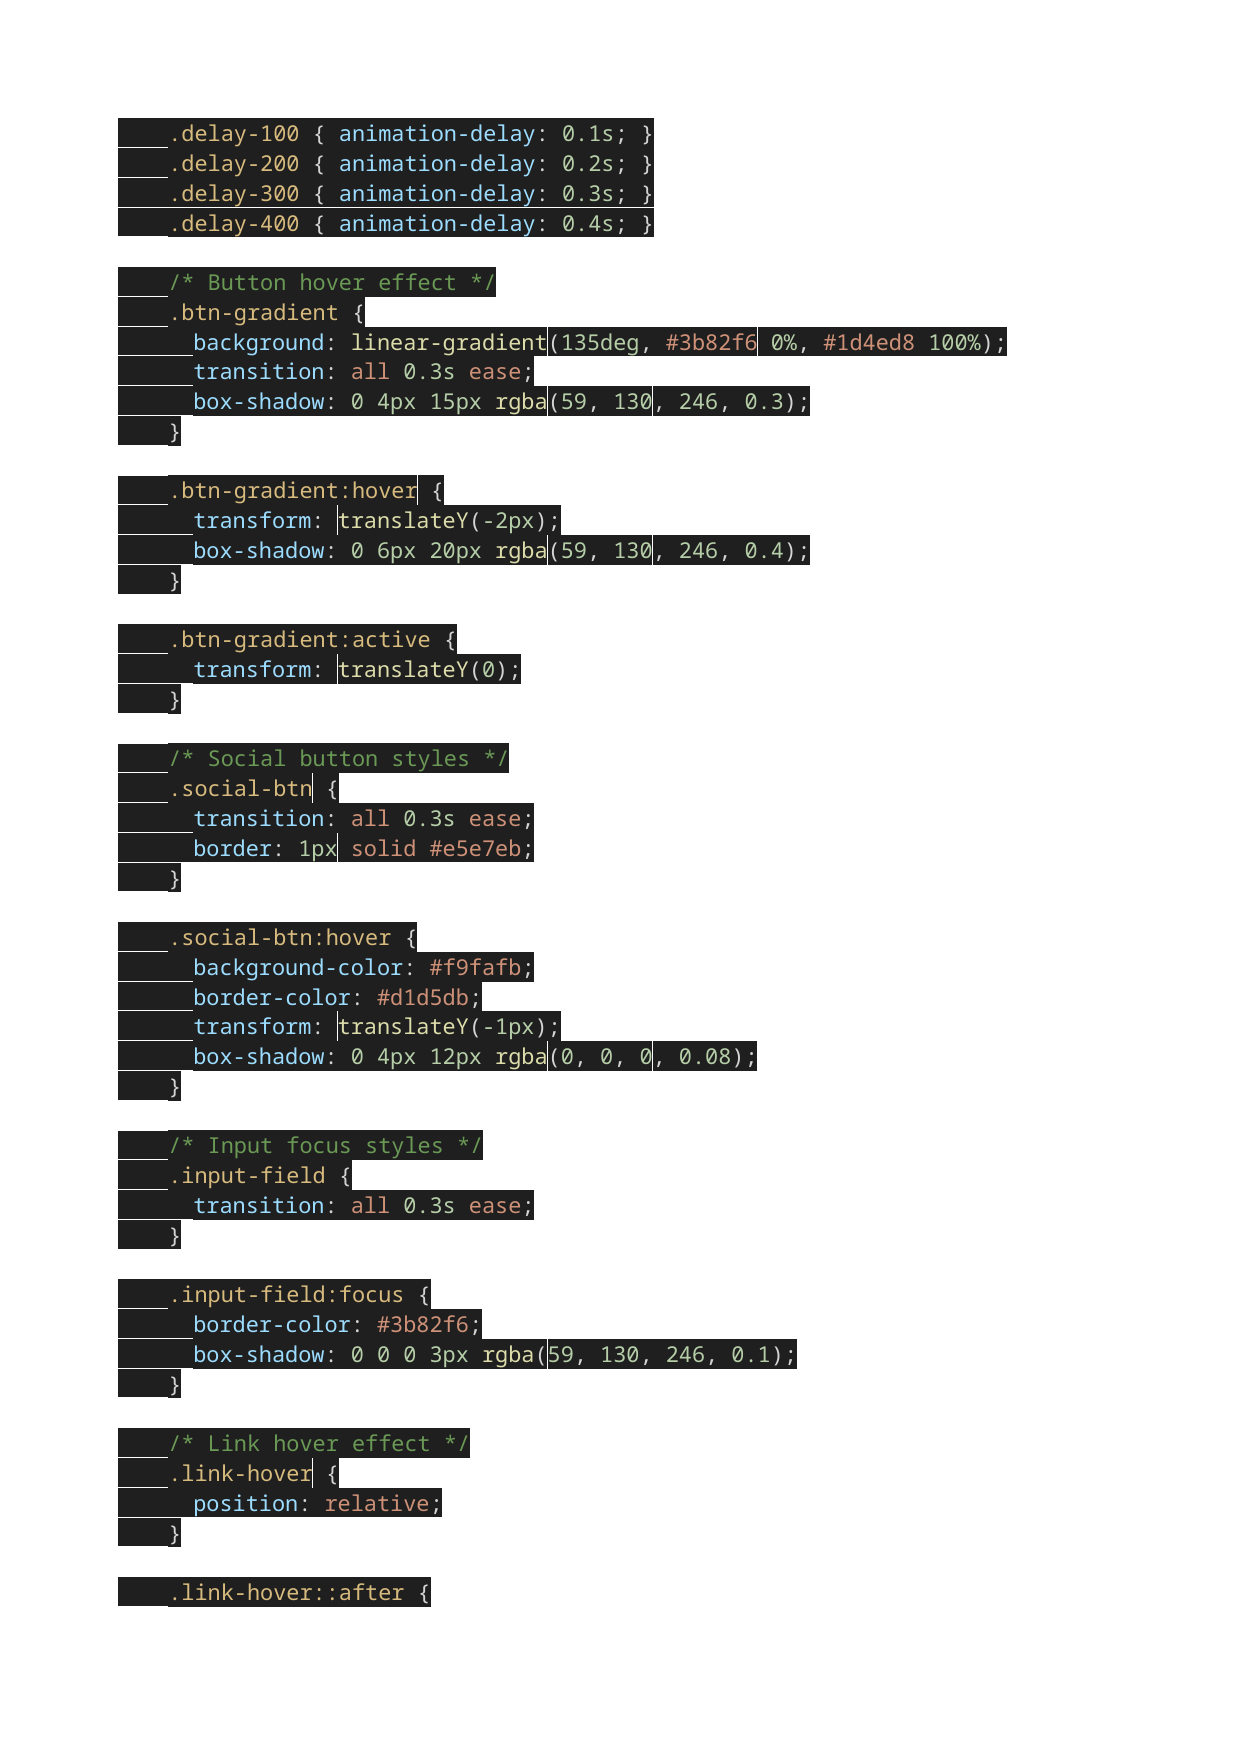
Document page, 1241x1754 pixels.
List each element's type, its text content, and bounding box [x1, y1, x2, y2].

text /* Social button styles */ [118, 743, 1122, 773]
text } [118, 416, 1122, 446]
text } [118, 565, 1122, 594]
text .btn-gradient:hover { [118, 475, 1122, 505]
text .btn-gradient:active { [118, 624, 1122, 654]
text background-color: #f9fafb; [118, 952, 1122, 982]
text } [118, 1369, 1122, 1398]
text /* Link hover effect */ [118, 1428, 1122, 1458]
text background: linear-gradient(135deg, #3b82f6 0%, #1d4ed8 100%); [118, 327, 1122, 356]
text .input-field { [118, 1160, 1122, 1190]
text transform: translateY(-2px); [118, 505, 1122, 535]
text transform: translateY(0); [118, 654, 1122, 684]
text border-color: #d1d5db; [118, 982, 1122, 1011]
text .social-btn { [118, 773, 1122, 803]
text /* Input focus styles */ [118, 1130, 1122, 1160]
text transition: all 0.3s ease; [118, 356, 1122, 386]
text .input-field:focus { [118, 1279, 1122, 1309]
text .delay-400 { animation-delay: 0.4s; } [118, 207, 1122, 237]
text /* Button hover effect */ [118, 267, 1122, 297]
text } [118, 684, 1122, 714]
text .delay-300 { animation-delay: 0.3s; } [118, 178, 1122, 207]
text transition: all 0.3s ease; [118, 803, 1122, 833]
text .delay-200 { animation-delay: 0.2s; } [118, 148, 1122, 178]
text box-shadow: 0 4px 15px rgba(59, 130, 246, 0.3); [118, 386, 1122, 416]
text box-shadow: 0 4px 12px rgba(0, 0, 0, 0.08); [118, 1041, 1122, 1071]
text transition: all 0.3s ease; [118, 1190, 1122, 1220]
text border-color: #3b82f6; [118, 1309, 1122, 1339]
text .btn-gradient { [118, 297, 1122, 327]
text .link-hover::after { [118, 1577, 1122, 1607]
text box-shadow: 0 6px 20px rgba(59, 130, 246, 0.4); [118, 535, 1122, 565]
text } [118, 862, 1122, 892]
text .link-hover { [118, 1458, 1122, 1488]
text .social-btn:hover { [118, 922, 1122, 952]
text } [118, 1517, 1122, 1547]
text position: relative; [118, 1488, 1122, 1517]
text border: 1px solid #e5e7eb; [118, 833, 1122, 862]
text .delay-100 { animation-delay: 0.1s; } [118, 118, 1122, 148]
text } [118, 1220, 1122, 1249]
text } [118, 1071, 1122, 1101]
text box-shadow: 0 0 0 3px rgba(59, 130, 246, 0.1); [118, 1339, 1122, 1369]
text transform: translateY(-1px); [118, 1011, 1122, 1041]
